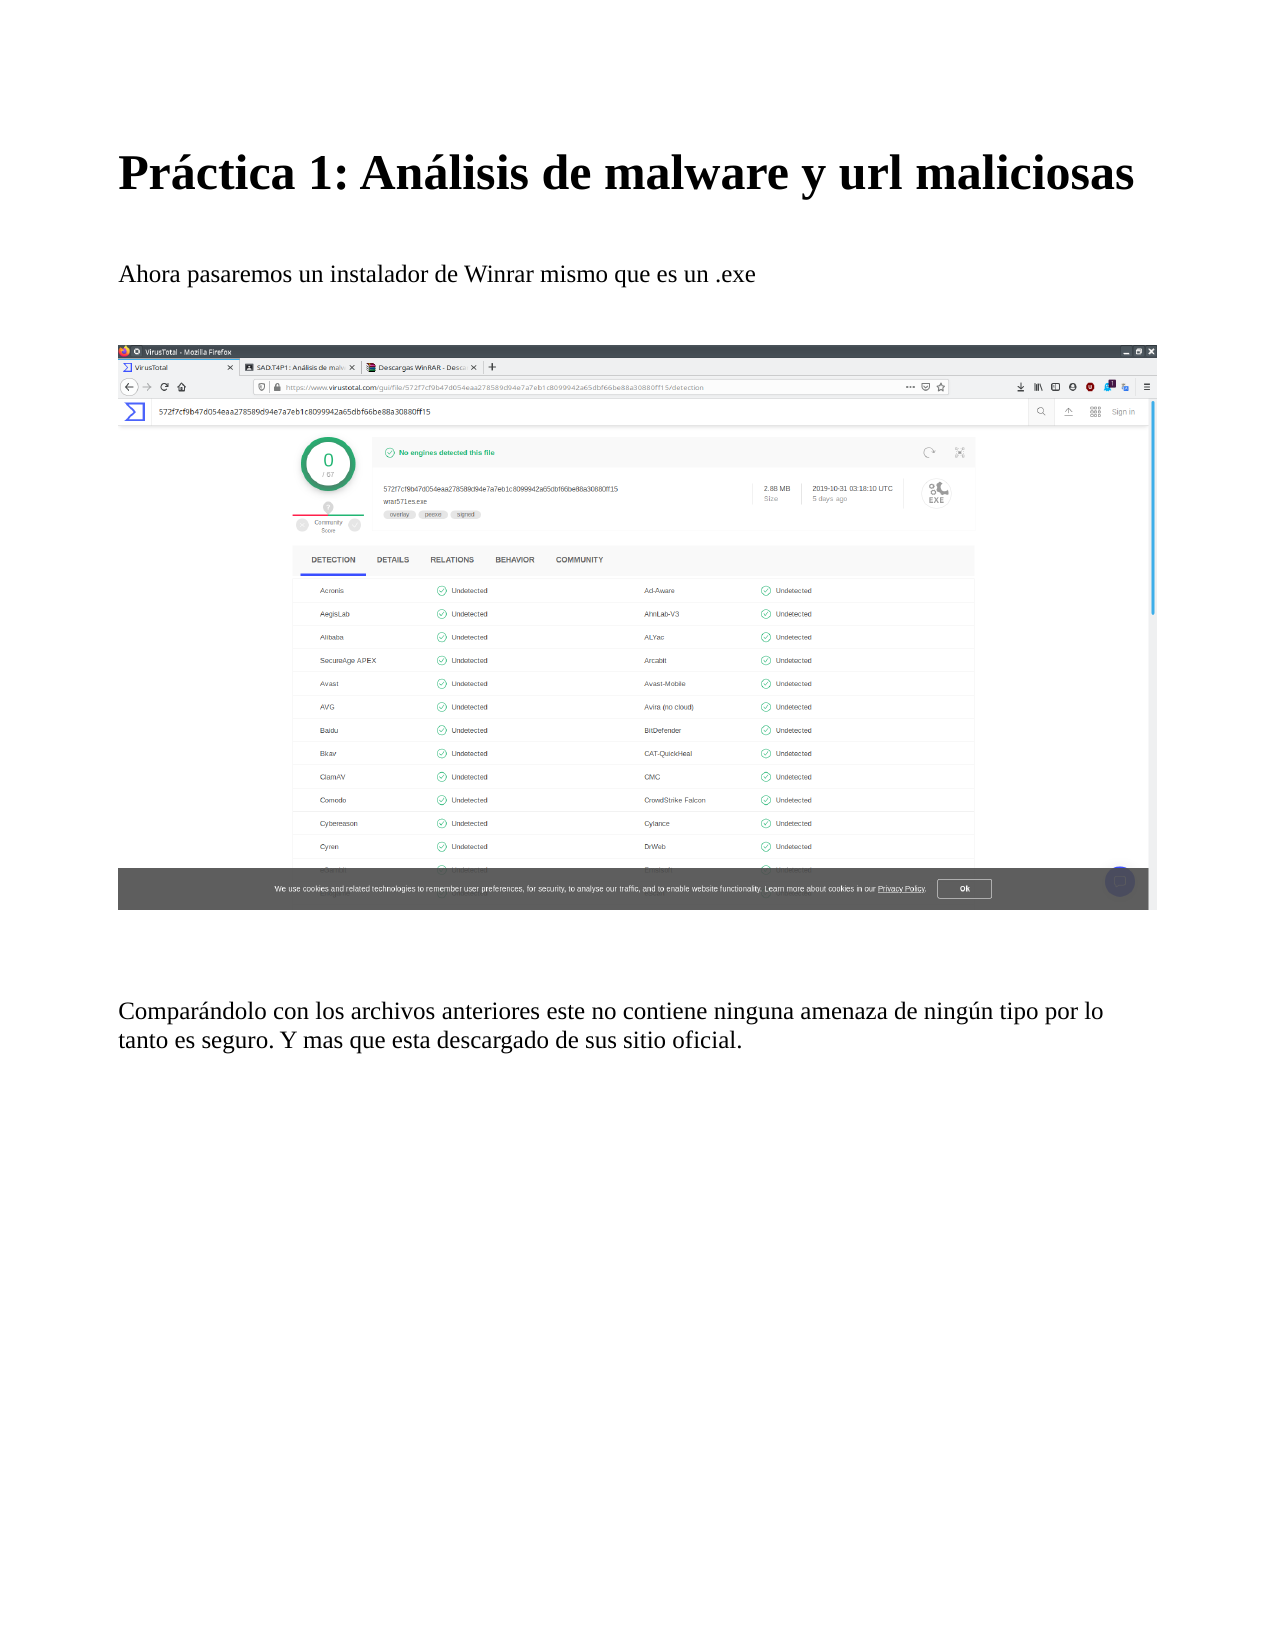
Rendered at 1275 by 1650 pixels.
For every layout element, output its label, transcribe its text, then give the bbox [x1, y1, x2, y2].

picture [118, 345, 1157, 910]
text Ahora pasaremos un instalador de Winrar mismo que es un .exe [118, 259, 1157, 288]
text Comparándolo con los archivos anteriores este no contiene ninguna amenaza de ningún tipo por lo tanto es seguro. Y mas que esta descargado de sus sitio oficial. [118, 996, 1157, 1054]
